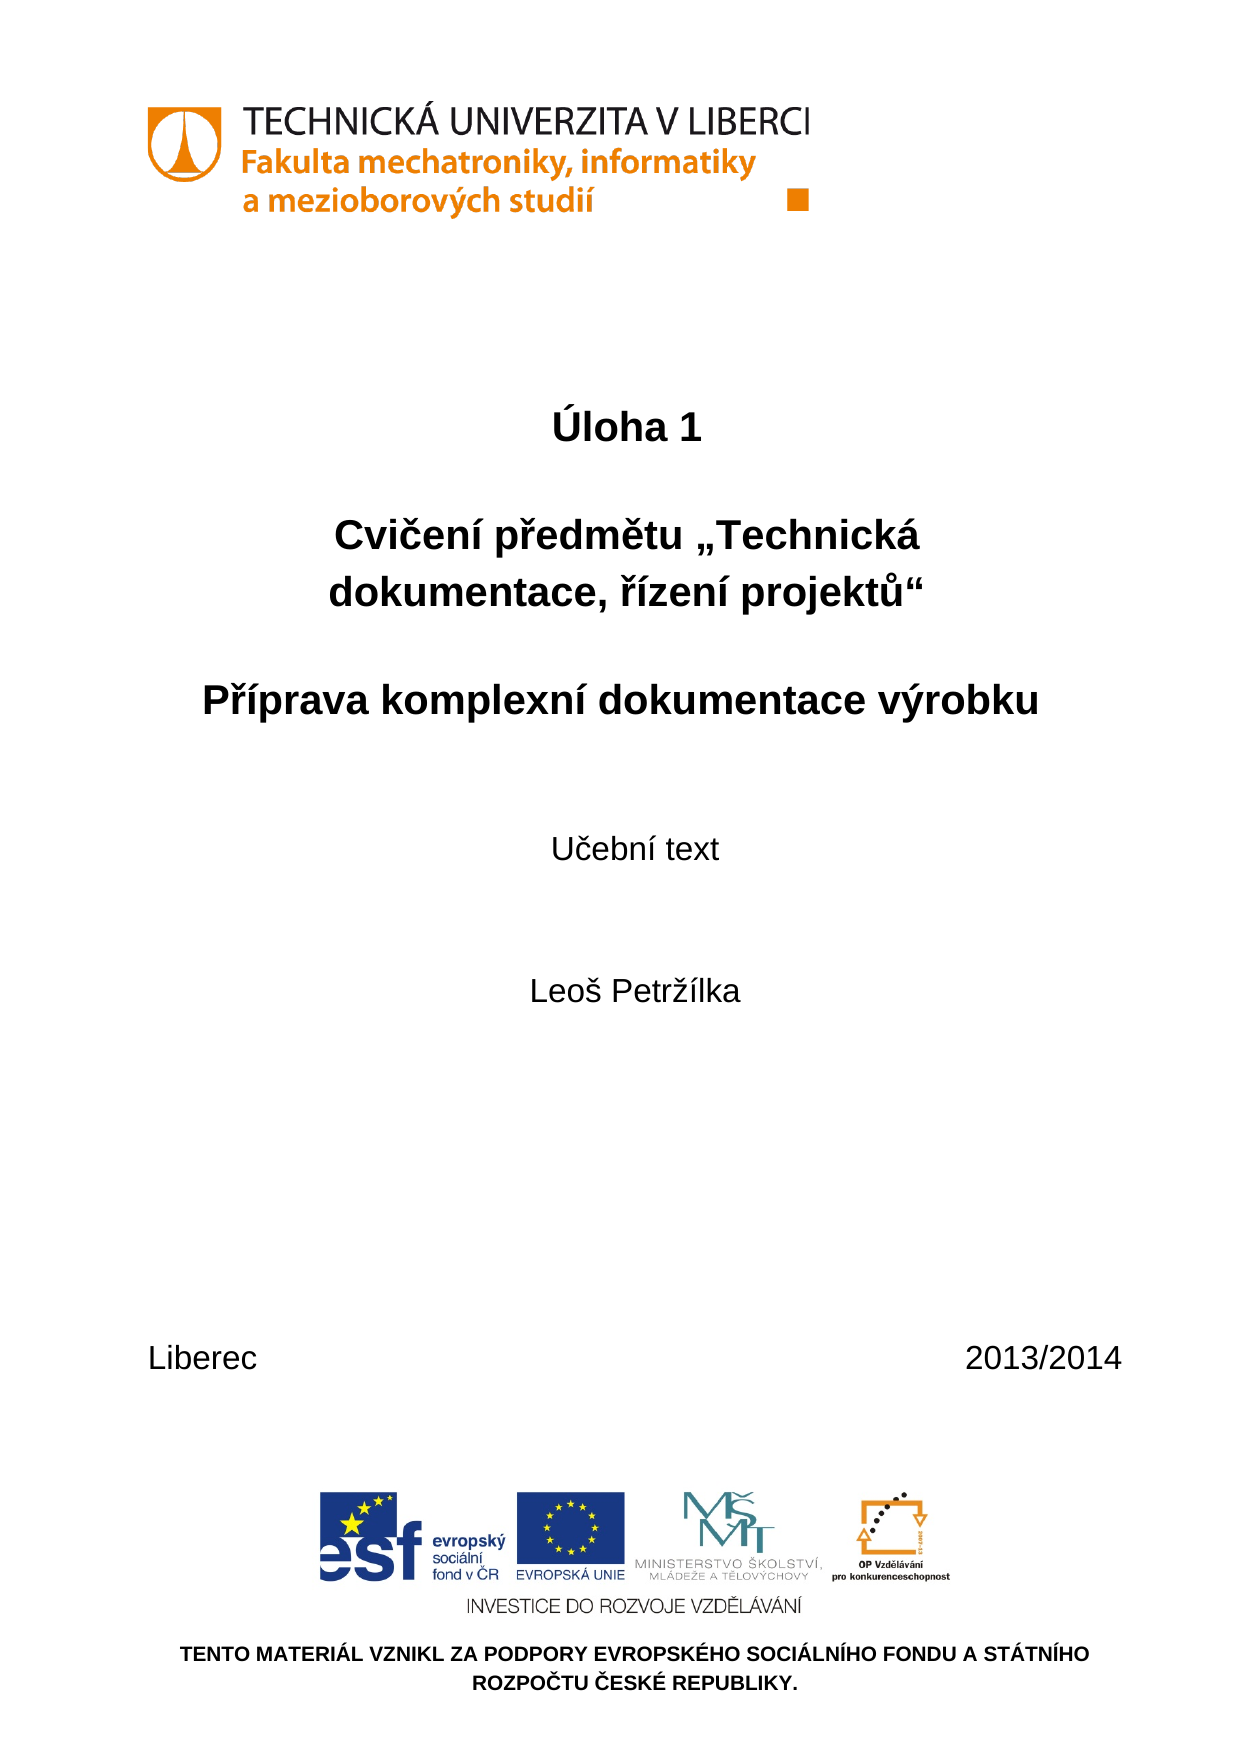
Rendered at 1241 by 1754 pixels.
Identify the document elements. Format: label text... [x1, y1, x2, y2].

picture [302, 1481, 968, 1624]
text Úloha 1 [200, 403, 1054, 451]
picture [147, 101, 809, 219]
text Učební text [148, 829, 1122, 867]
text Liberec 2013/2014 [148, 1338, 1122, 1376]
text Leoš Petržílka [148, 971, 1122, 1009]
text Cvičení předmětu „Technická dokumentace, řízení projektů“ [200, 510, 1054, 616]
text Příprava komplexní dokumentace výrobku [200, 675, 1054, 723]
